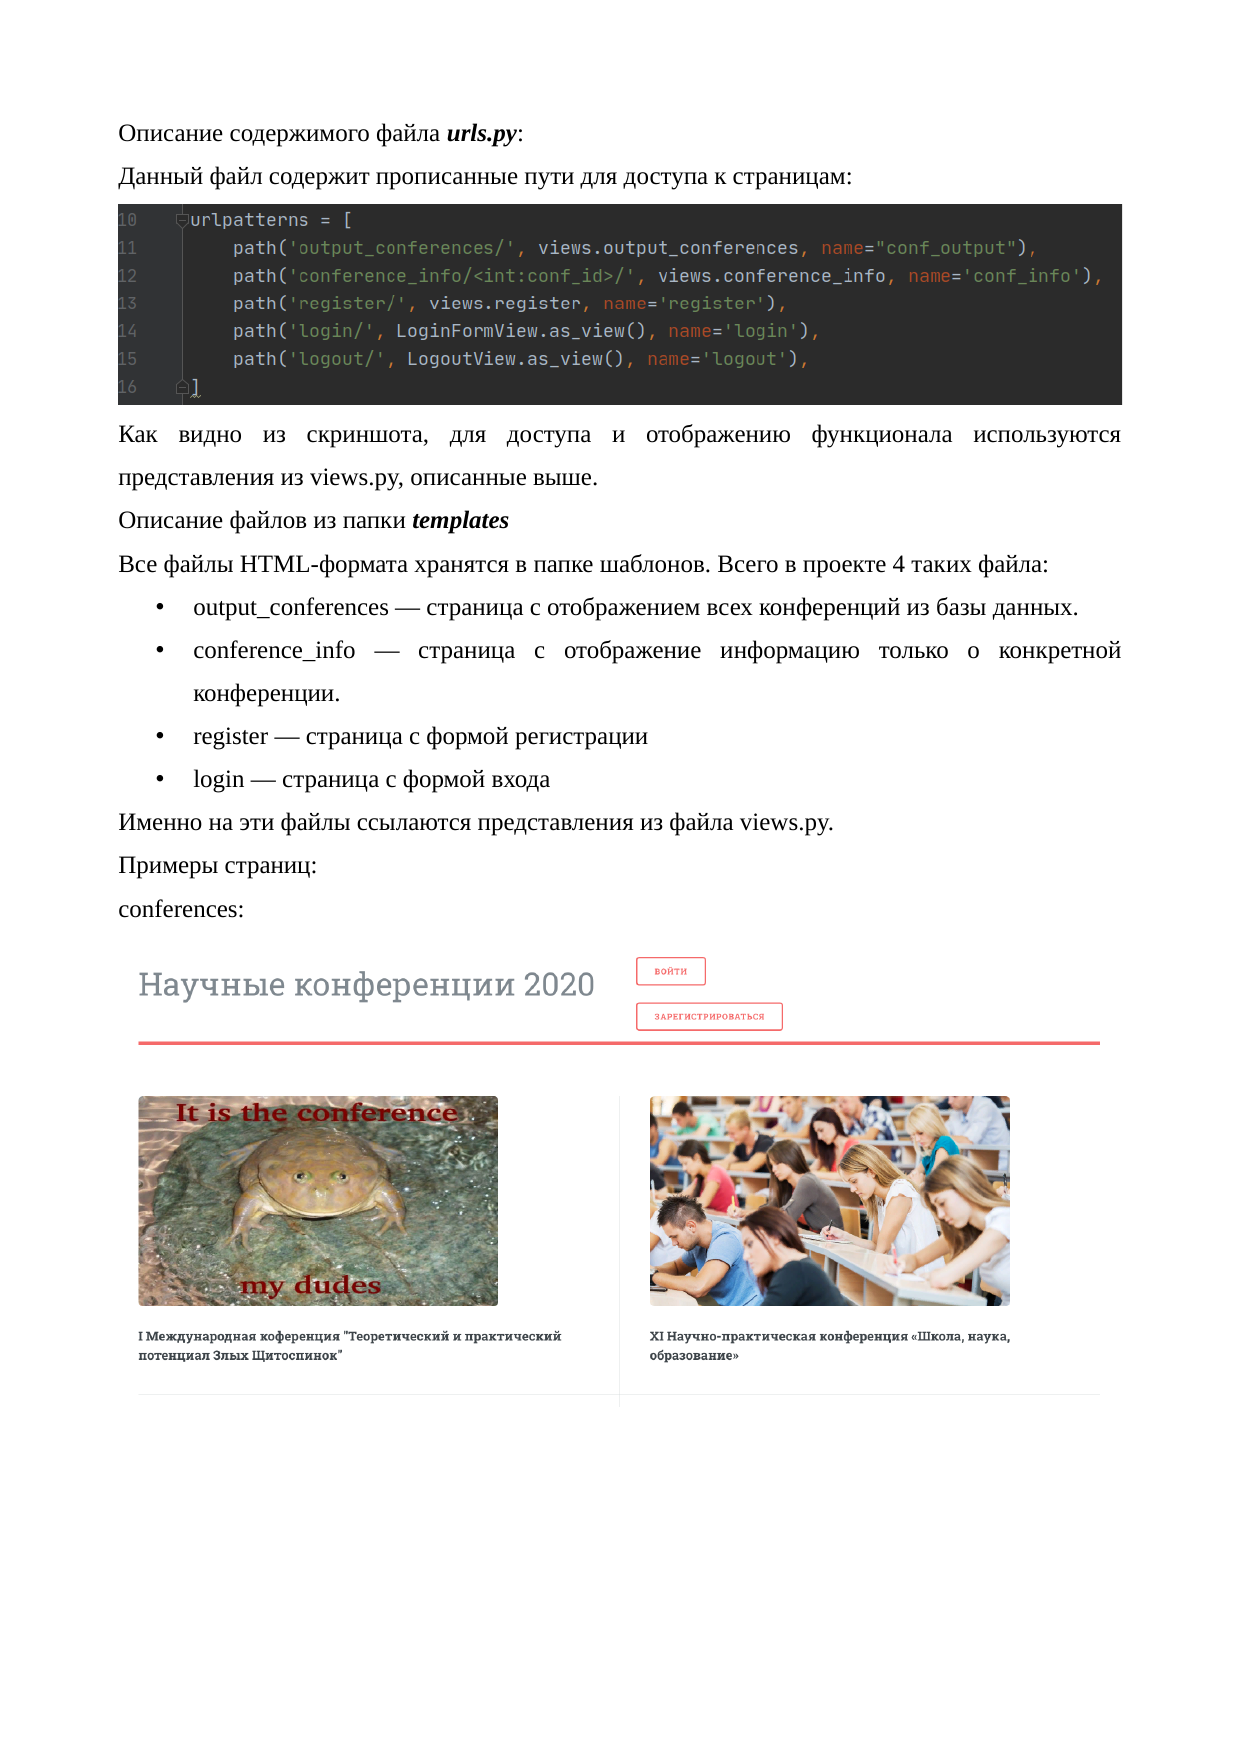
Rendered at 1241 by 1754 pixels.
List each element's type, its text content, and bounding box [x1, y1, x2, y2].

list register — страница с формой регистрации [156, 721, 1122, 750]
text Описание файлов из папки templates [118, 506, 1122, 534]
text Все файлы HTML-формата хранятся в папке шаблонов. Всего в проекте 4 таких файла: [118, 549, 1122, 577]
text Именно на эти файлы ссылаются представления из файла views.py. [118, 807, 1122, 836]
text Как видно из скриншота, для доступа и отображению функционала используются представления из views.py, описанные выше. [118, 405, 1122, 491]
text conferences: [118, 894, 1122, 922]
text Примеры страниц: [118, 851, 1122, 879]
list login — страница с формой входа [156, 764, 1122, 793]
picture [118, 936, 1123, 1407]
list output_conferences — страница с отображением всех конференций из базы данных. [156, 592, 1122, 621]
list conference_info — страница с отображение информацию только о конкретной конференции. [156, 635, 1122, 707]
text Описание содержимого файла urls.py: [118, 118, 1122, 147]
text Данный файл содержит прописанные пути для доступа к страницам: [118, 161, 1122, 190]
picture [118, 204, 1123, 405]
